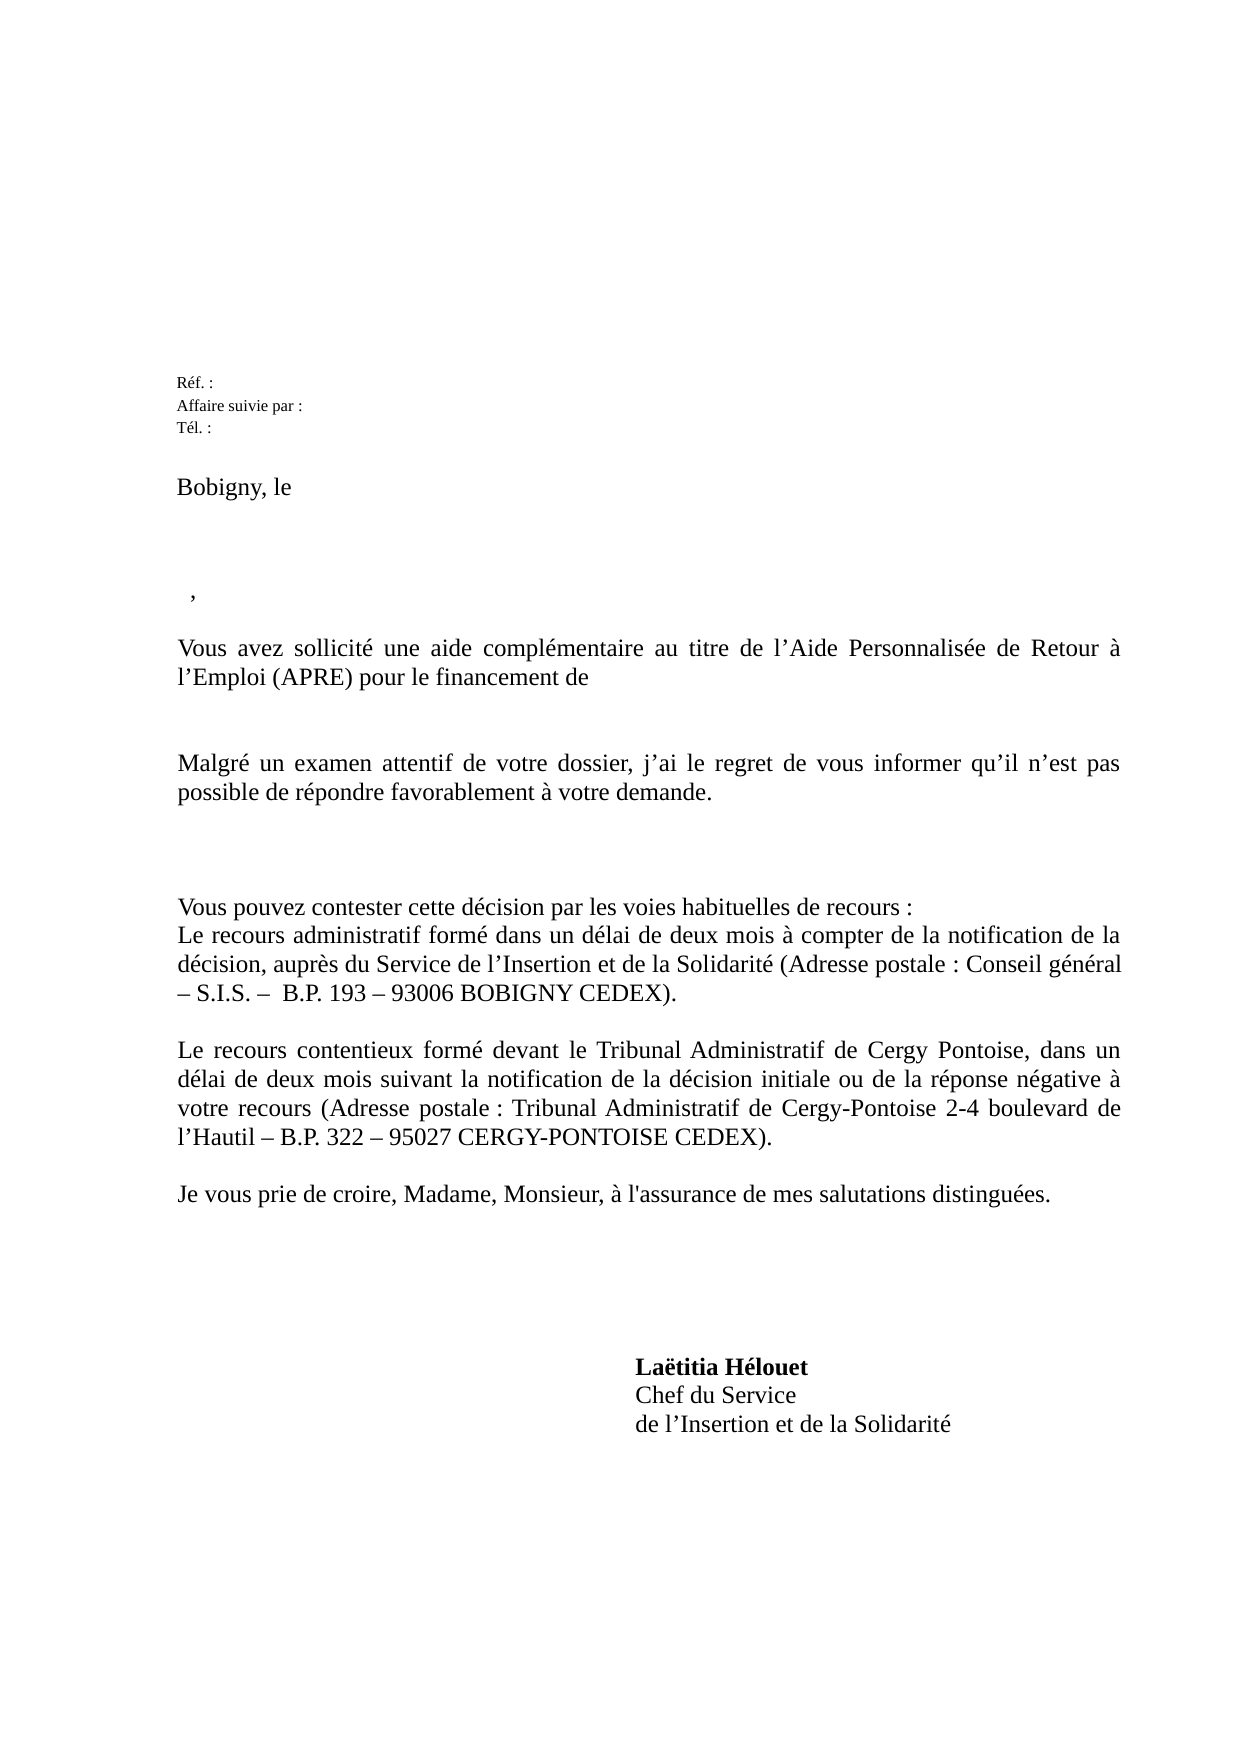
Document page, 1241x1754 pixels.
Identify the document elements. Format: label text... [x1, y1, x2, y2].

text Malgré un examen attentif de votre dossier, j’ai le regret de vous informer qu’il n’est pas possible de répondre favorablement à votre demande. [177, 748, 1122, 806]
text Vous avez sollicité une aide complémentaire au titre de l’Aide Personnalisée de Retour à l’Emploi (APRE) pour le financement de [177, 633, 1122, 691]
table_cell [176, 439, 620, 461]
table_cell [176, 461, 1123, 474]
text Le recours administratif formé dans un délai de deux mois à compter de la notification de la décision, auprès du Service de l’Insertion et de la Solidarité (Adresse postale : Conseil général – S.I.S. – B.P. 193 – 93006 BOBIGNY CEDEX). [177, 921, 1122, 1007]
table_cell [176, 353, 620, 370]
table_cell [650, 353, 1123, 461]
text , [177, 576, 1122, 604]
table_cell Bobigny, le [176, 474, 1123, 501]
table_cell [220, 416, 620, 438]
table_cell Réf. : [176, 370, 220, 393]
text Vous pouvez contester cette décision par les voies habituelles de recours : [177, 892, 1122, 921]
table_cell Tél. : [176, 416, 220, 438]
text Je vous prie de croire, Madame, Monsieur, à l'assurance de mes salutations distinguées. [177, 1179, 1122, 1208]
table_header [620, 252, 1123, 335]
table_cell [176, 335, 1123, 353]
table_cell [620, 353, 650, 461]
table_cell Affaire suivie par : [176, 393, 316, 416]
text Laëtitia Hélouet [546, 1352, 1122, 1381]
text Le recours contentieux formé devant le Tribunal Administratif de Cergy Pontoise, dans un délai de deux mois suivant la notification de la décision initiale ou de la réponse négative à votre recours (Adresse postale : Tribunal Administratif de Cergy-Pontoise 2-4 boulevard de l’Hautil – B.P. 322 – 95027 CERGY-PONTOISE CEDEX). [177, 1036, 1122, 1151]
text Chef du Service [546, 1381, 1122, 1409]
table_cell [220, 370, 620, 393]
table_cell [316, 393, 620, 416]
table_header [176, 252, 620, 335]
table_cell [176, 501, 1123, 547]
text de l’Insertion et de la Solidarité [546, 1409, 1122, 1438]
